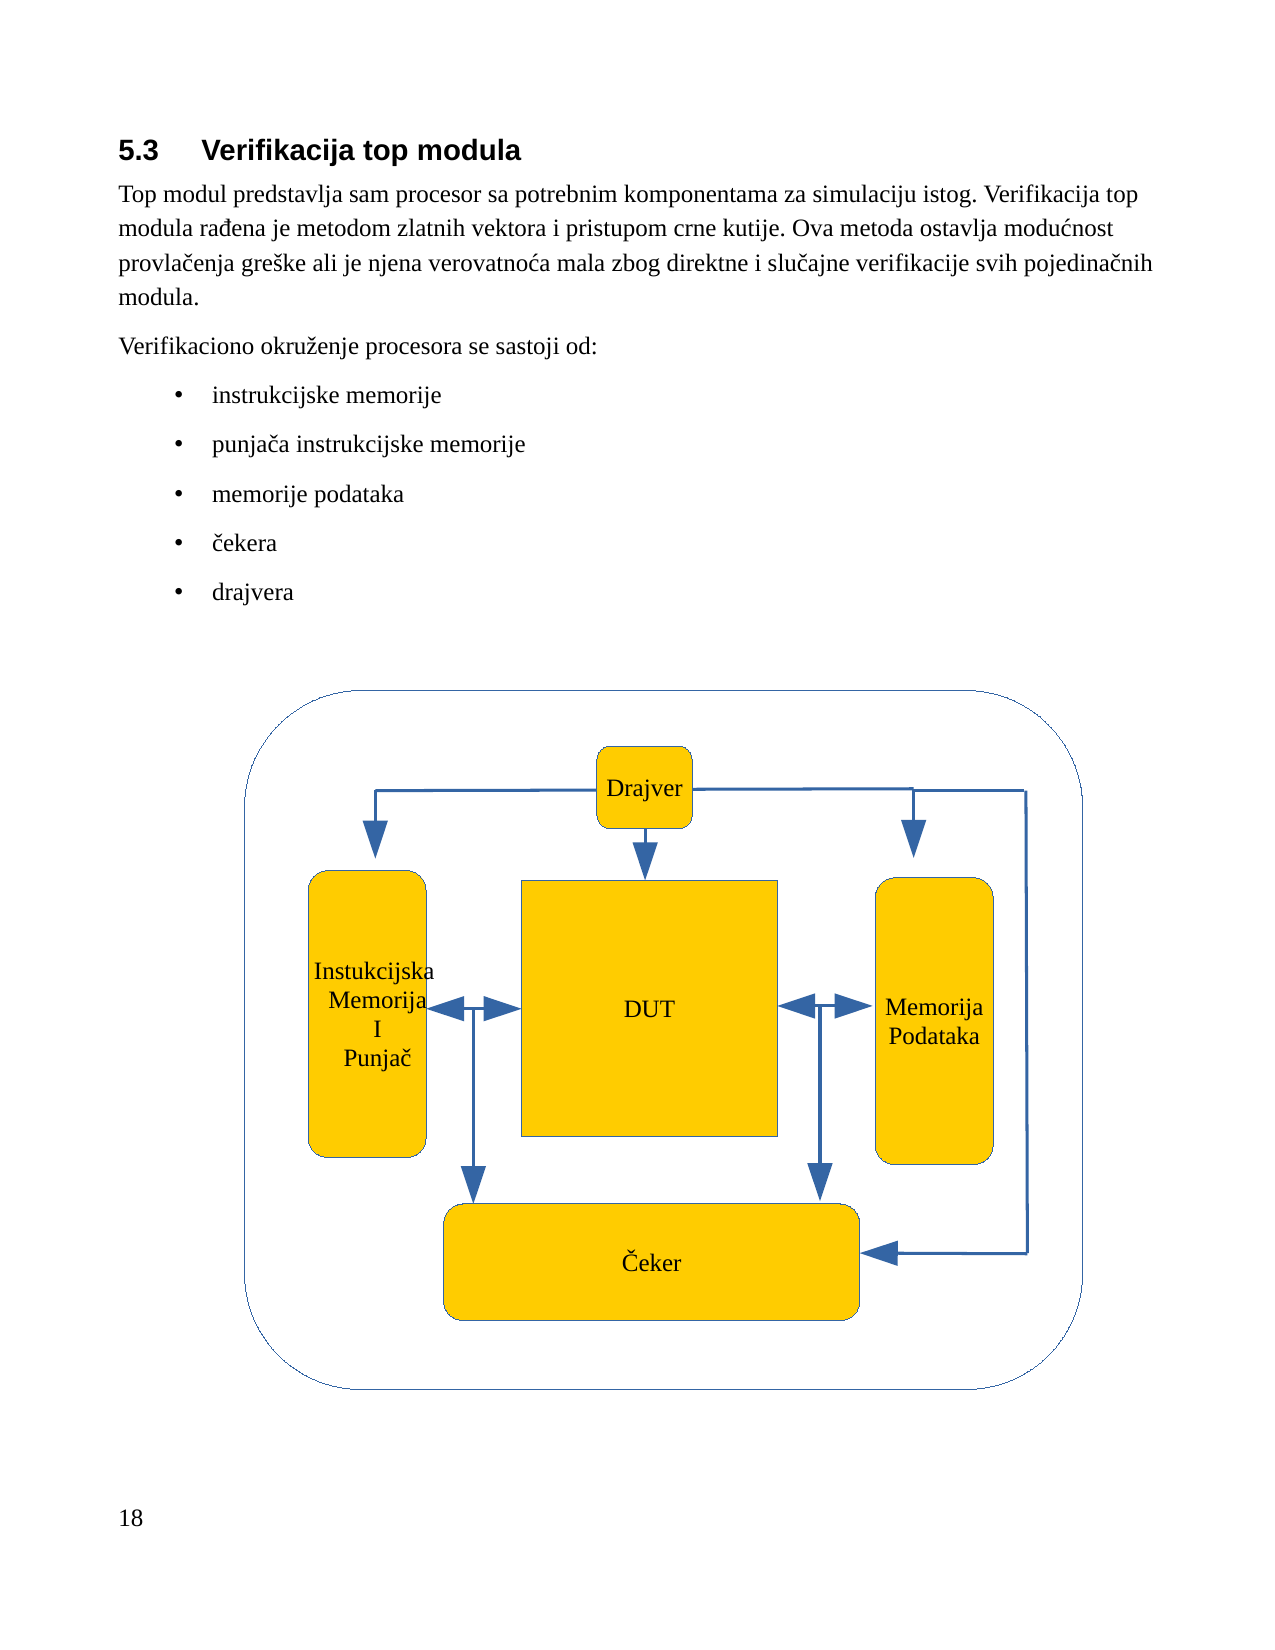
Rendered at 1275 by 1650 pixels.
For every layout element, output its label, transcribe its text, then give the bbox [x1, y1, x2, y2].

list čekera [174, 528, 1157, 556]
list drajvera [174, 577, 1157, 606]
text Verifikaciono okruženje procesora se sastoji od: [118, 331, 1157, 360]
list punjača instrukcijske memorije [174, 429, 1157, 458]
list memorije podataka [174, 479, 1157, 507]
text Top modul predstavlja sam procesor sa potrebnim komponentama za simulaciju istog. Verifikacija top modula rađena je metodom zlatnih vektora i pristupom crne kutije. Ova metoda ostavlja modućnost provlačenja greške ali je njena verovatnoća mala zbog direktne i slučajne verifikacije svih pojedinačnih modula. [118, 179, 1157, 311]
list instrukcijske memorije [174, 381, 1157, 409]
subtitle Verifikacija top modula [118, 133, 1157, 166]
